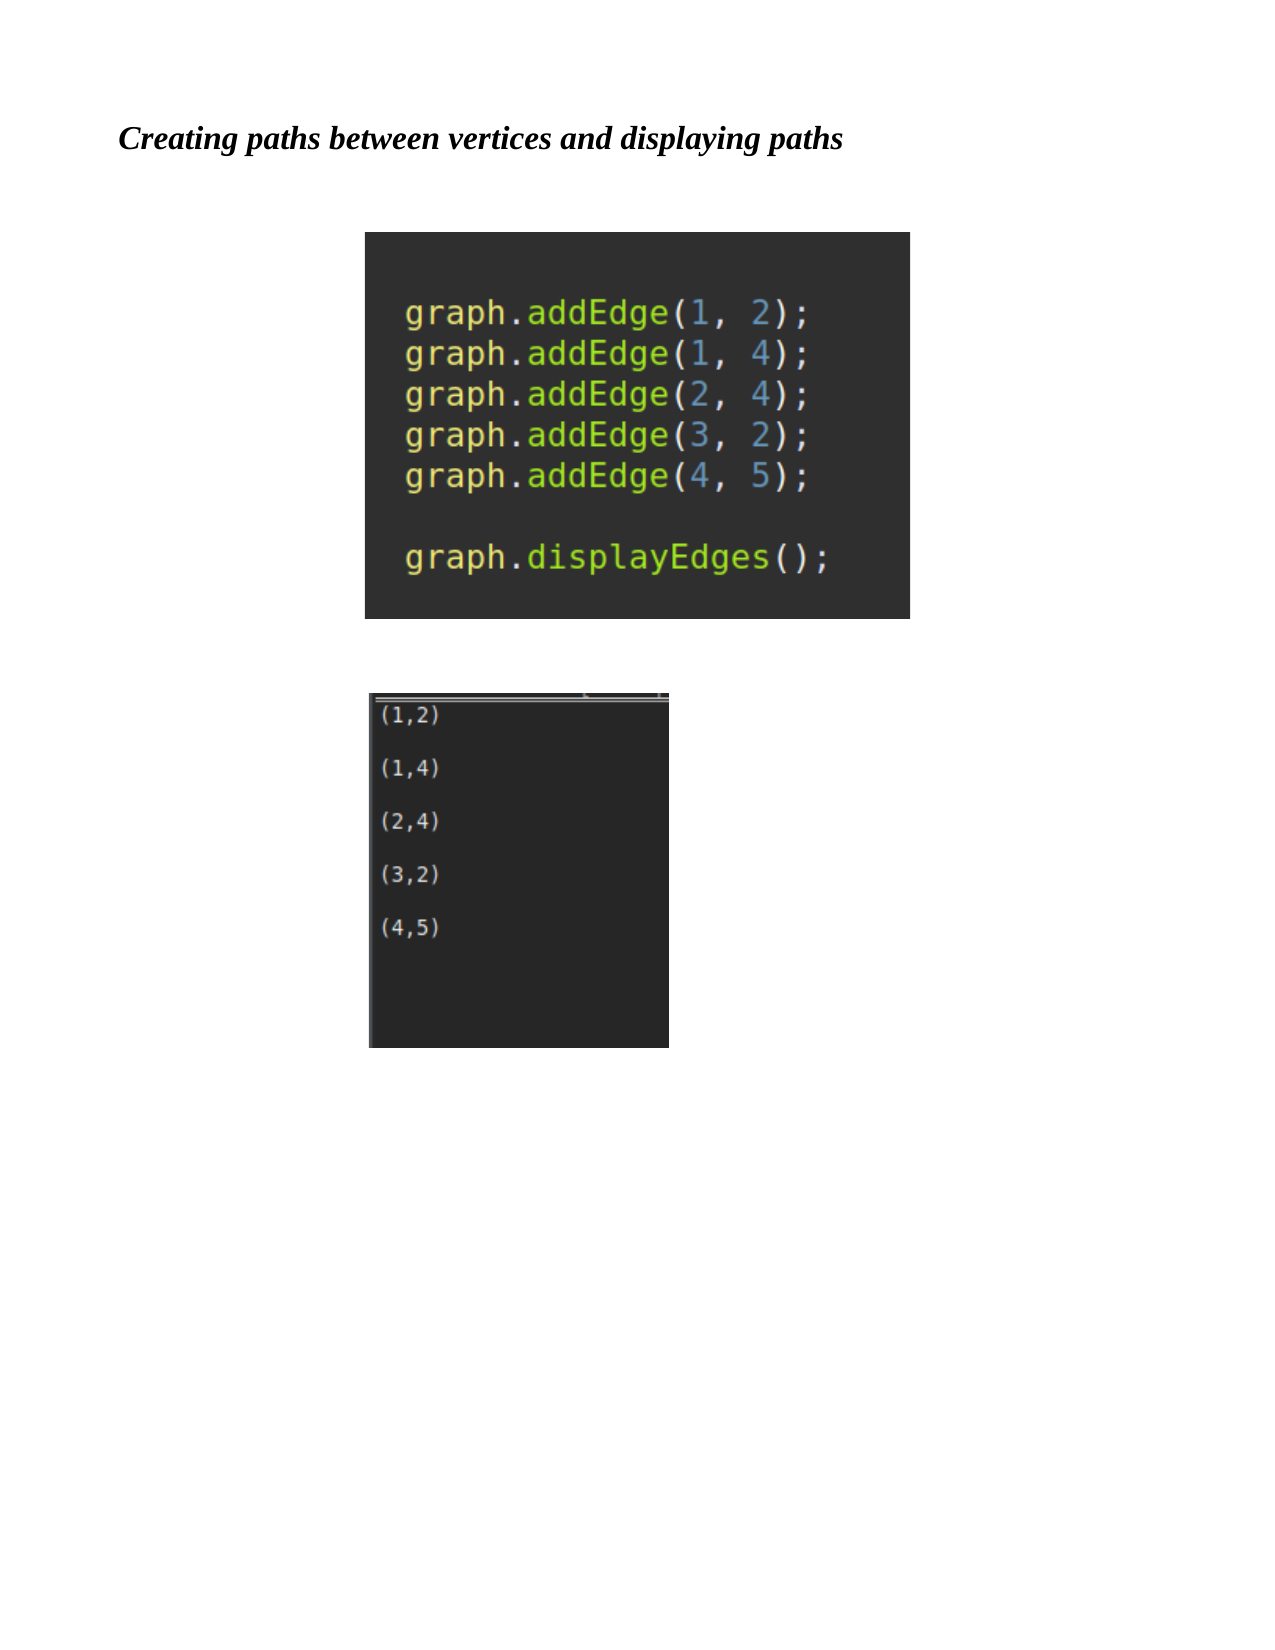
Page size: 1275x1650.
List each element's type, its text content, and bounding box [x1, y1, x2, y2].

text Creating paths between vertices and displaying paths [118, 118, 1157, 156]
picture [364, 232, 911, 619]
picture [368, 693, 669, 1048]
